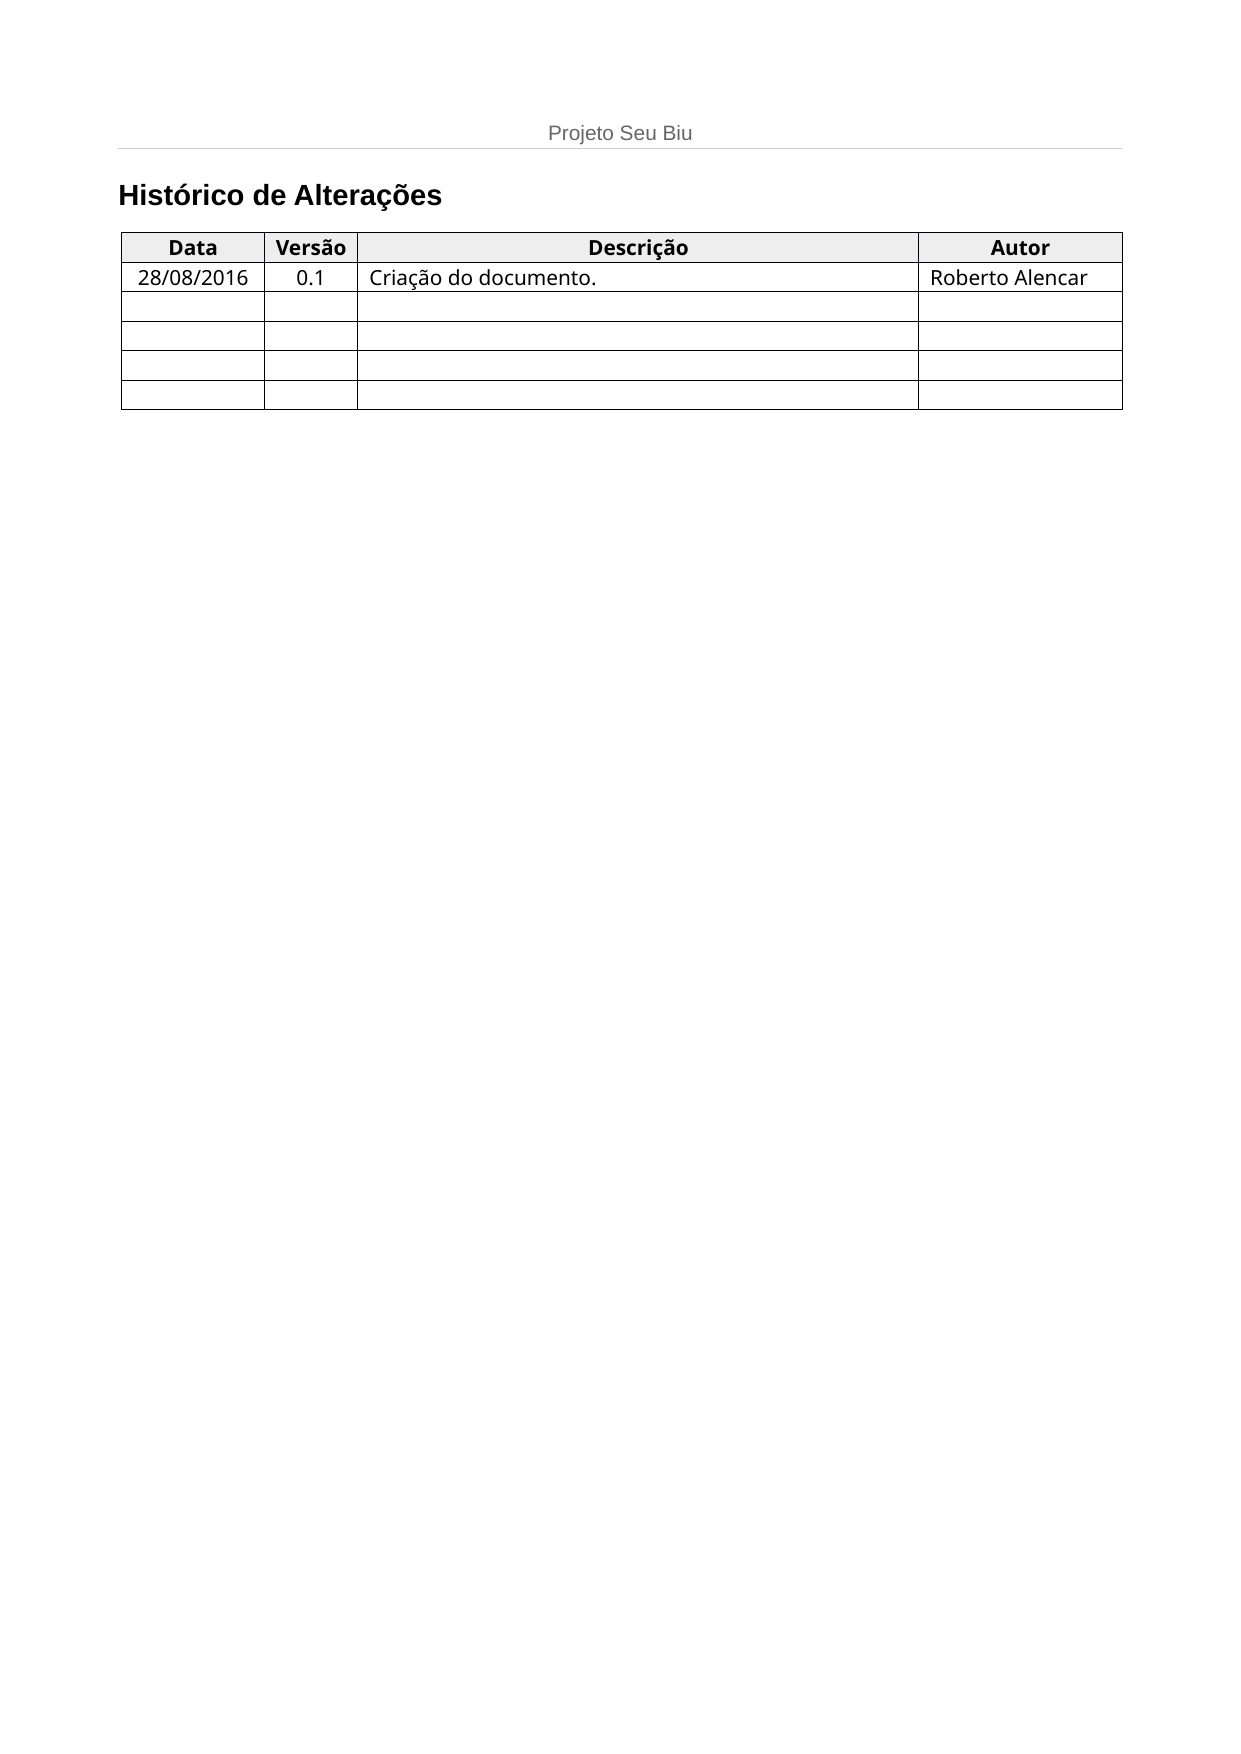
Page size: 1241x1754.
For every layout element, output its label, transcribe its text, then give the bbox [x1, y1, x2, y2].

table_cell Roberto Alencar [919, 263, 1122, 291]
table_cell [358, 351, 918, 380]
table_header Descrição [358, 233, 918, 262]
table_cell [358, 381, 918, 409]
table_cell [122, 322, 264, 350]
table_cell [122, 292, 264, 321]
table_cell Criação do documento. [358, 263, 918, 291]
table_cell [265, 351, 357, 380]
table_cell [265, 381, 357, 409]
table_header Autor [919, 233, 1122, 262]
table_cell 0.1 [265, 263, 357, 291]
table_cell [122, 351, 264, 380]
table_cell [919, 322, 1122, 350]
table_cell 28/08/2016 [122, 263, 264, 291]
table_cell [358, 292, 918, 321]
table_header Versão [265, 233, 357, 262]
table_cell [358, 322, 918, 350]
table_cell [265, 292, 357, 321]
table_cell [919, 381, 1122, 409]
table_header Data [122, 233, 264, 262]
table_cell [122, 381, 264, 409]
table_cell [265, 322, 357, 350]
table_cell [919, 351, 1122, 380]
text Histórico de Alterações [118, 177, 1122, 211]
table_cell [919, 292, 1122, 321]
